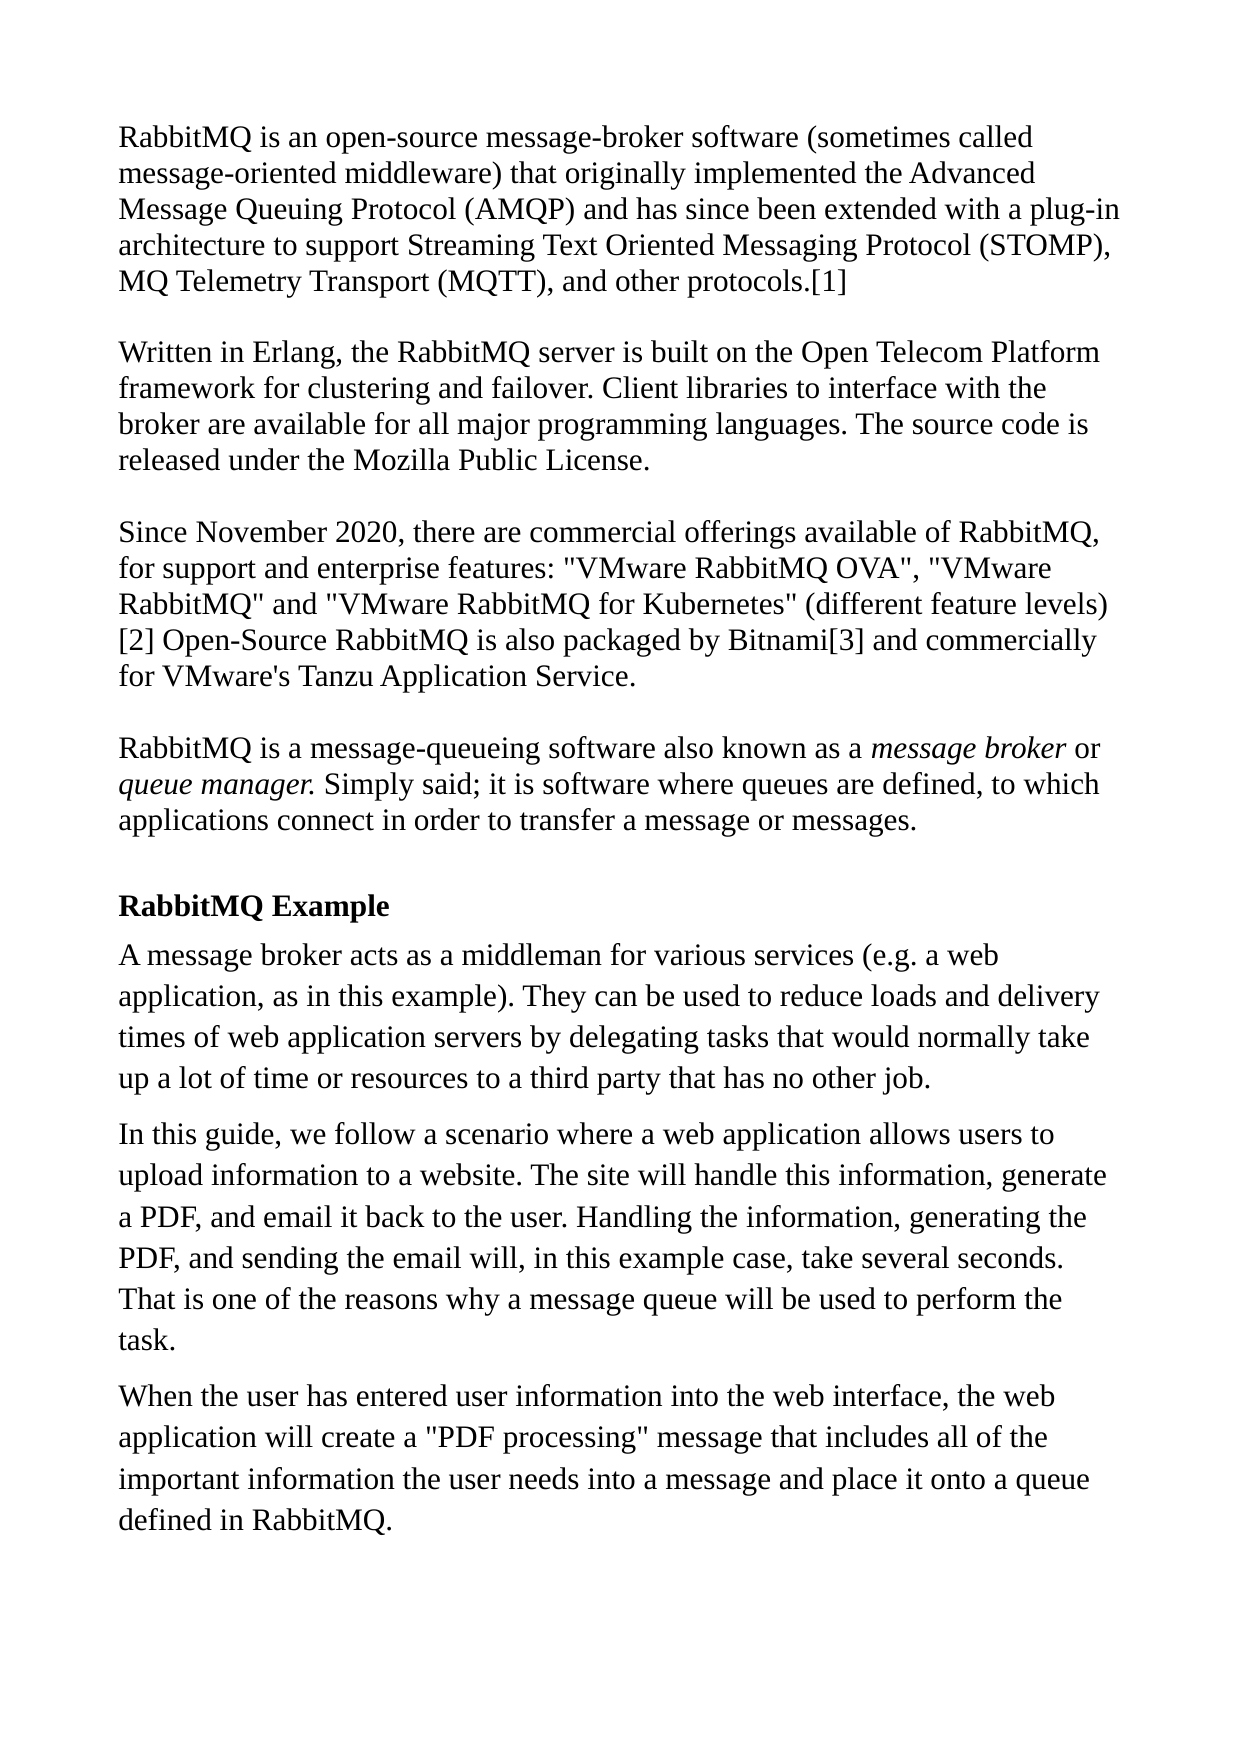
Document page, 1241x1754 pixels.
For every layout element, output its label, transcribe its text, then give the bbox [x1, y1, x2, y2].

text Written in Erlang, the RabbitMQ server is built on the Open Telecom Platform framework for clustering and failover. Client libraries to interface with the broker are available for all major programming languages. The source code is released under the Mozilla Public License. [118, 334, 1122, 477]
text RabbitMQ is an open-source message-broker software (sometimes called message-oriented middleware) that originally implemented the Advanced Message Queuing Protocol (AMQP) and has since been extended with a plug-in architecture to support Streaming Text Oriented Messaging Protocol (STOMP), MQ Telemetry Transport (MQTT), and other protocols.[1] [118, 118, 1122, 298]
text When the user has entered user information into the web interface, the web application will create a "PDF processing" message that includes all of the important information the user needs into a message and place it onto a queue defined in RabbitMQ. [118, 1377, 1122, 1537]
text In this guide, we follow a scenario where a web application allows users to upload information to a website. The site will handle this information, generate a PDF, and email it back to the user. Handling the information, generating the PDF, and sending the email will, in this example case, take several seconds. That is one of the reasons why a message queue will be used to perform the task. [118, 1115, 1122, 1358]
subtitle RabbitMQ Example [118, 887, 1122, 923]
text Since November 2020, there are commercial offerings available of RabbitMQ, for support and enterprise features: "VMware RabbitMQ OVA", "VMware RabbitMQ" and "VMware RabbitMQ for Kubernetes" (different feature levels) [2] Open-Source RabbitMQ is also packaged by Bitnami[3] and commercially for VMware's Tanzu Application Service. [118, 513, 1122, 693]
text A message broker acts as a middleman for various services (e.g. a web application, as in this example). They can be used to reduce loads and delivery times of web application servers by delegating tasks that would normally take up a lot of time or resources to a third party that has no other job. [118, 936, 1122, 1096]
text RabbitMQ is a message-queueing software also known as a message broker or queue manager. Simply said; it is software where queues are defined, to which applications connect in order to transfer a message or messages. [118, 729, 1122, 837]
